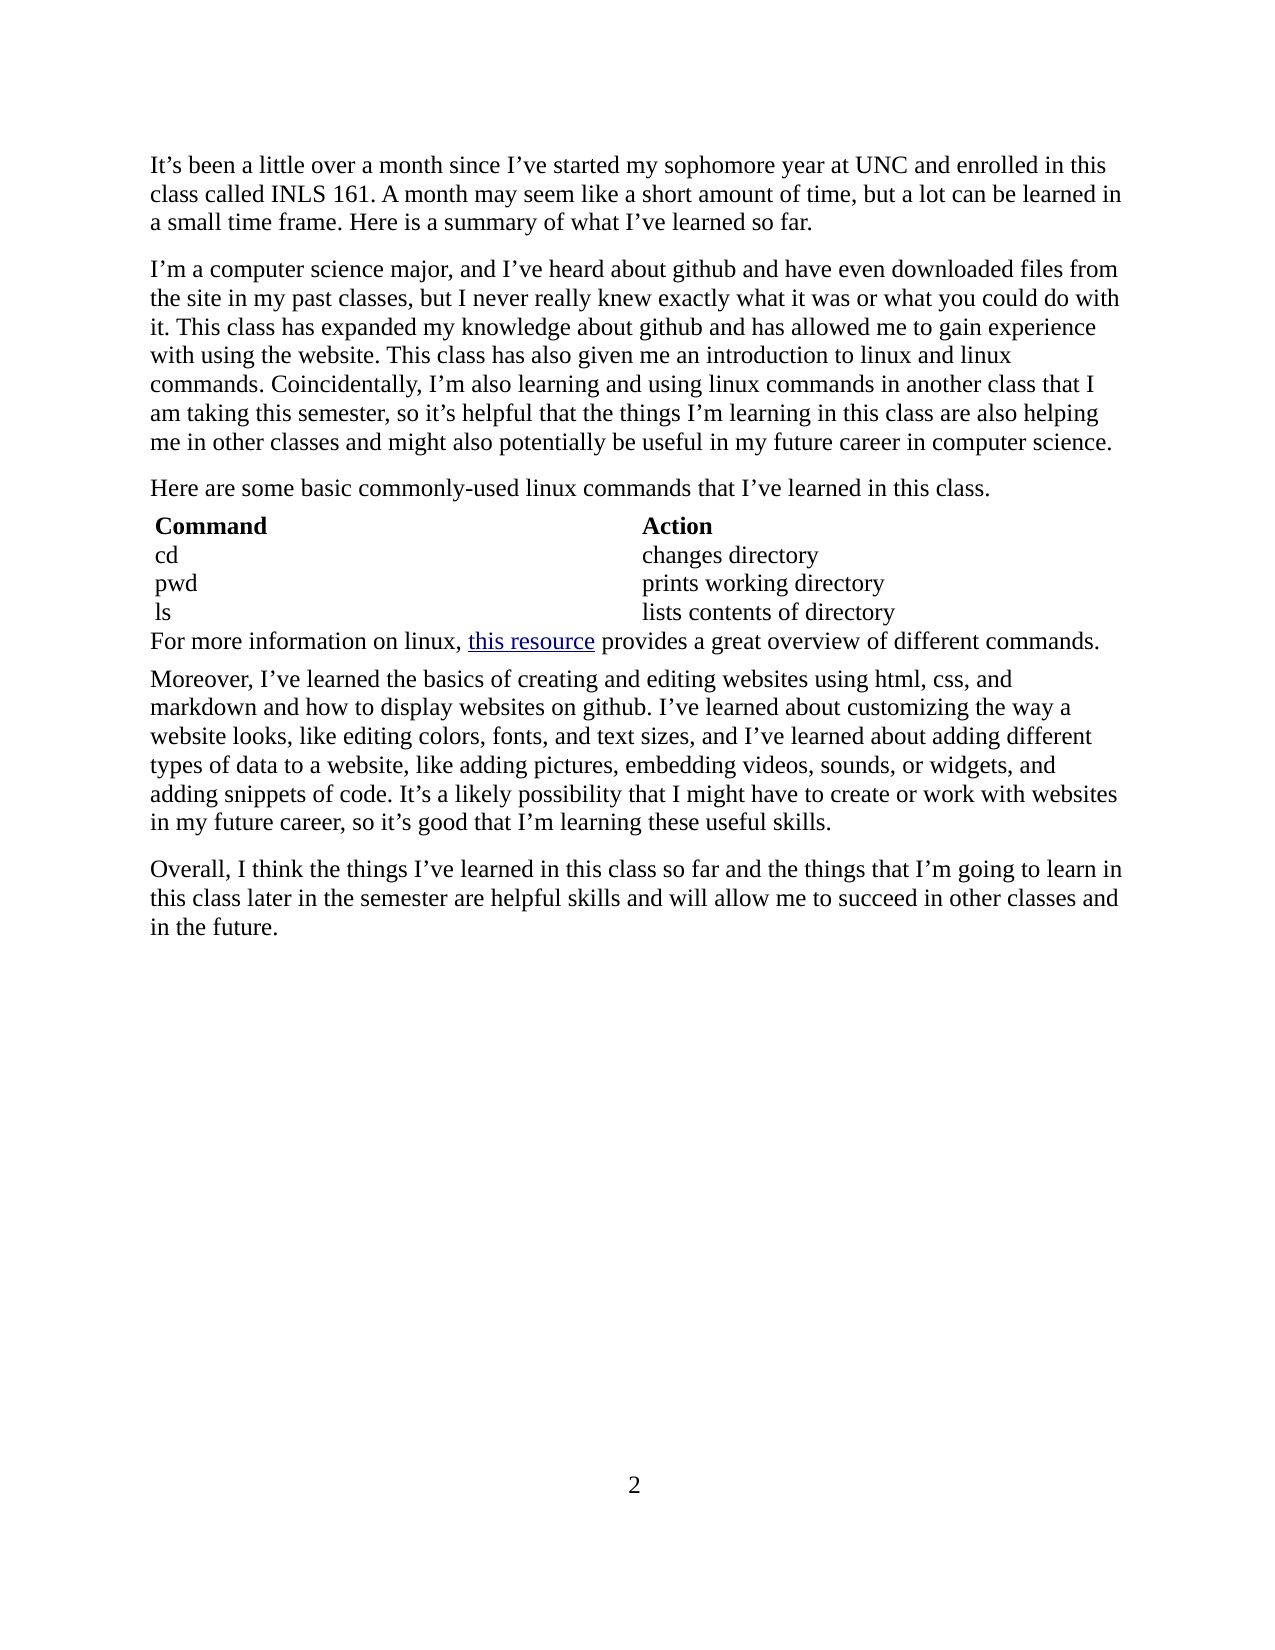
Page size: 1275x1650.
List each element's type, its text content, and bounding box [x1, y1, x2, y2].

table_cell changes directory [638, 540, 1125, 568]
table_cell ls [150, 597, 637, 626]
table_cell cd [150, 540, 637, 568]
text I’m a computer science major, and I’ve heard about github and have even downloaded files from the site in my past classes, but I never really knew exactly what it was or what you could do with it. This class has expanded my knowledge about github and has allowed me to gain experience with using the website. This class has also given me an introduction to linux and linux commands. Coincidentally, I’m also learning and using linux commands in another class that I am taking this semester, so it’s helpful that the things I’m learning in this class are also helping me in other classes and might also potentially be useful in my future career in computer science. [150, 254, 1125, 455]
text Overall, I think the things I’ve learned in this class so far and the things that I’m going to learn in this class later in the semester are helpful skills and will allow me to succeed in other classes and in the future. [150, 854, 1125, 940]
text Moreover, I’ve learned the basics of creating and editing websites using html, css, and markdown and how to display websites on github. I’ve learned about customizing the way a website looks, like editing colors, fonts, and text sizes, and I’ve learned about adding different types of data to a website, like adding pictures, embedding videos, sounds, or widgets, and adding snippets of code. It’s a likely possibility that I might have to create or work with websites in my future career, so it’s good that I’m learning these useful skills. [150, 664, 1125, 836]
table_header Command [150, 511, 637, 540]
text It’s been a little over a month since I’ve started my sophomore year at UNC and enrolled in this class called INLS 161. A month may seem like a short amount of time, but a lot can be learned in a small time frame. Here is a summary of what I’ve learned so far. [150, 150, 1125, 236]
text Here are some basic commonly-used linux commands that I’ve learned in this class. [150, 473, 1125, 502]
table_cell pwd [150, 569, 637, 597]
table_cell lists contents of directory [638, 597, 1125, 626]
table_cell prints working directory [638, 569, 1125, 597]
table_header Action [638, 511, 1125, 540]
text For more information on linux, this resource provides a great overview of different commands. [150, 626, 1125, 655]
